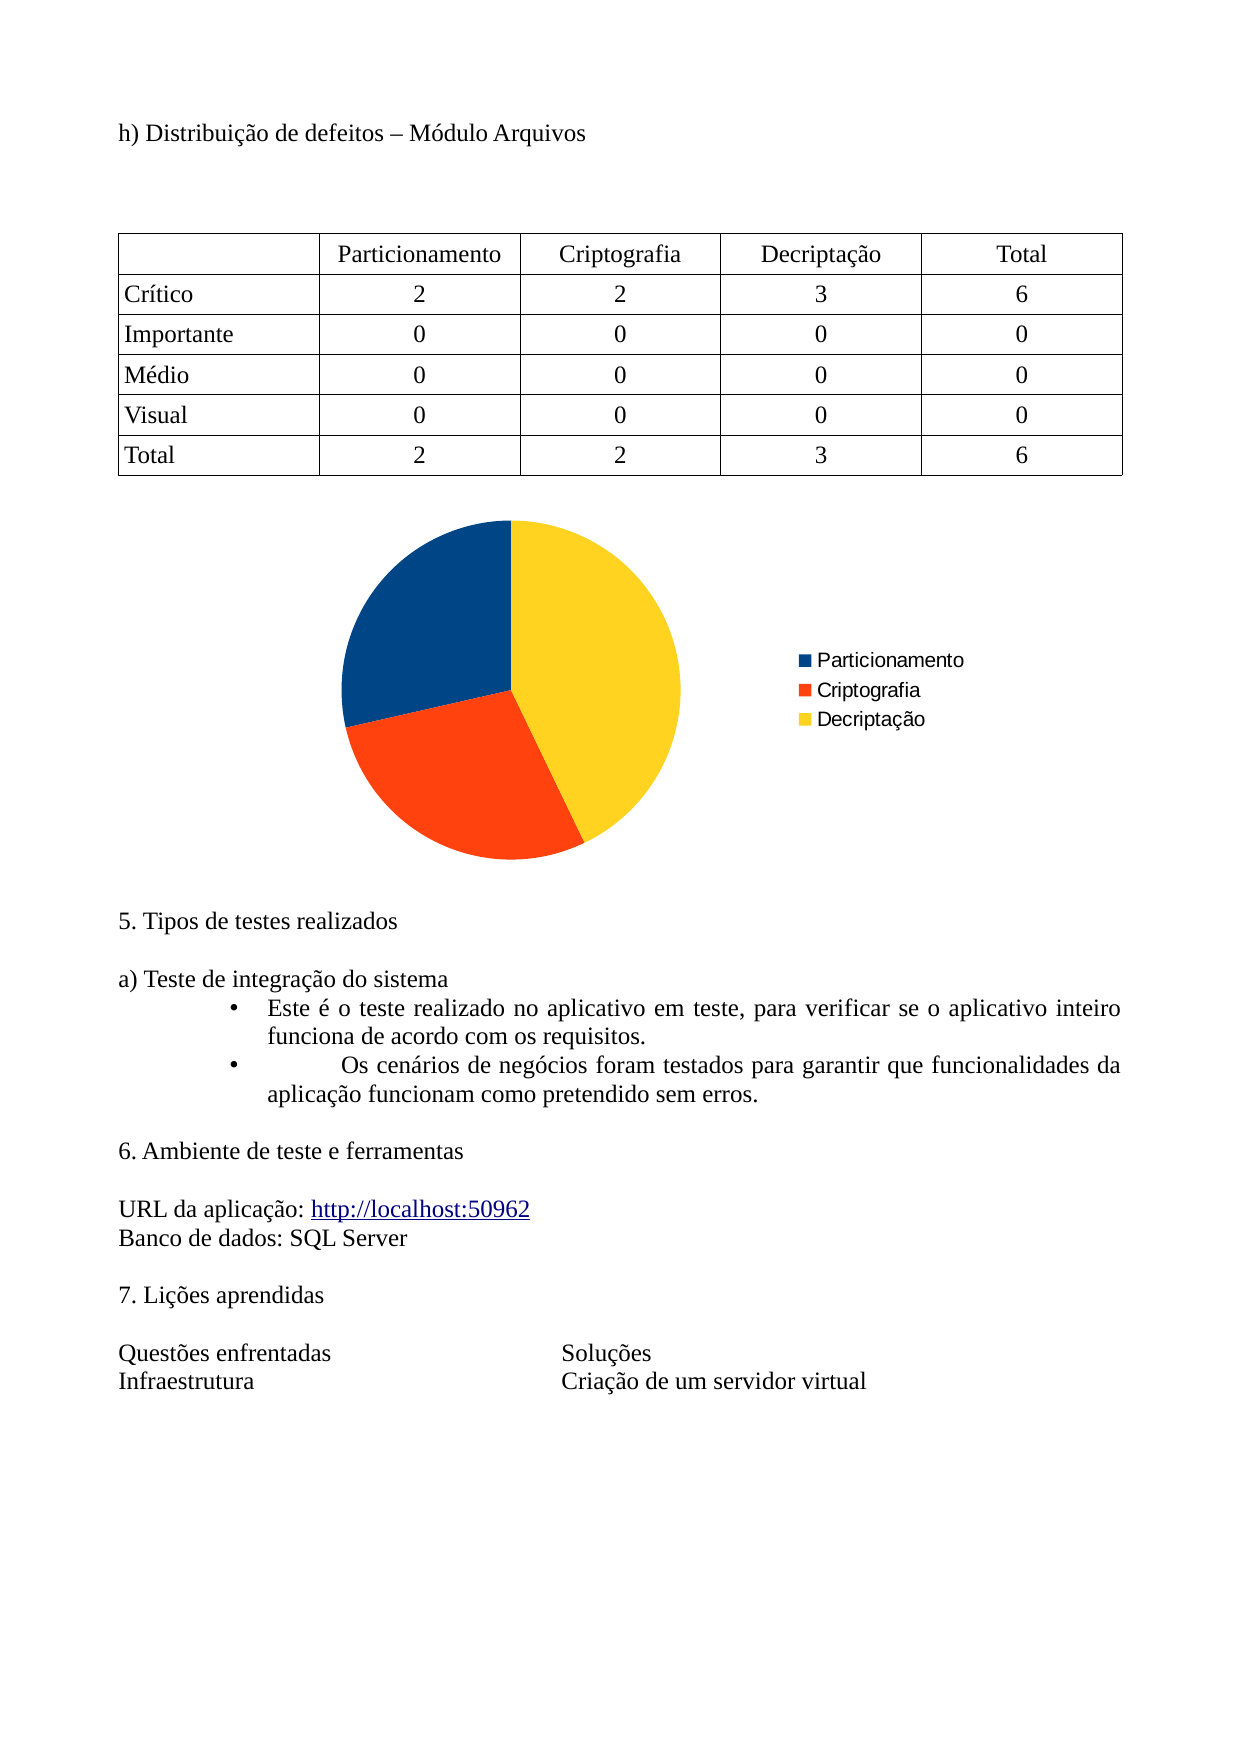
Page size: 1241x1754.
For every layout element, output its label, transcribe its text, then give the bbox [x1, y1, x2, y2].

list Este é o teste realizado no aplicativo em teste, para verificar se o aplicativo inteiro funciona de acordo com os requisitos. [229, 993, 1122, 1050]
text Questões enfrentadas Soluções [118, 1338, 1122, 1366]
table_cell 2 [320, 275, 520, 314]
table_cell 0 [922, 315, 1122, 354]
table_header Particionamento [320, 234, 520, 273]
table_cell Total [119, 436, 319, 475]
table_cell 3 [721, 436, 921, 475]
table_cell Crítico [119, 275, 319, 314]
table_cell 0 [721, 355, 921, 394]
text Infraestrutura Criação de um servidor virtual [118, 1366, 1122, 1395]
text h) Distribuição de defeitos – Módulo Arquivos [118, 118, 1122, 147]
table_cell 6 [922, 436, 1122, 475]
table_cell 2 [521, 275, 720, 314]
text URL da aplicação: http://localhost:50962 [118, 1194, 1122, 1223]
table_cell 0 [521, 315, 720, 354]
table_header Criptografia [521, 234, 720, 273]
table_cell 2 [320, 436, 520, 475]
table_cell 0 [320, 395, 520, 435]
table_cell 0 [320, 315, 520, 354]
table_cell Visual [119, 395, 319, 435]
table_header Decriptação [721, 234, 921, 273]
table_cell 6 [922, 275, 1122, 314]
text 6. Ambiente de teste e ferramentas [118, 1136, 1122, 1165]
table_cell 0 [721, 315, 921, 354]
table_header Total [922, 234, 1122, 273]
table_cell 2 [521, 436, 720, 475]
text a) Teste de integração do sistema [118, 964, 1122, 993]
table_cell 3 [721, 275, 921, 314]
table_cell 0 [521, 395, 720, 435]
table_cell Médio [119, 355, 319, 394]
table_cell Importante [119, 315, 319, 354]
table_cell 0 [320, 355, 520, 394]
table_header [119, 234, 319, 273]
text 5. Tipos de testes realizados [118, 906, 1122, 935]
table_cell 0 [521, 355, 720, 394]
list Os cenários de negócios foram testados para garantir que funcionalidades da aplicação funcionam como pretendido sem erros. [229, 1050, 1122, 1108]
table_cell 0 [721, 395, 921, 435]
text Banco de dados: SQL Server [118, 1223, 1122, 1251]
table_cell 0 [922, 355, 1122, 394]
text 7. Lições aprendidas [118, 1280, 1122, 1309]
table_cell 0 [922, 395, 1122, 435]
